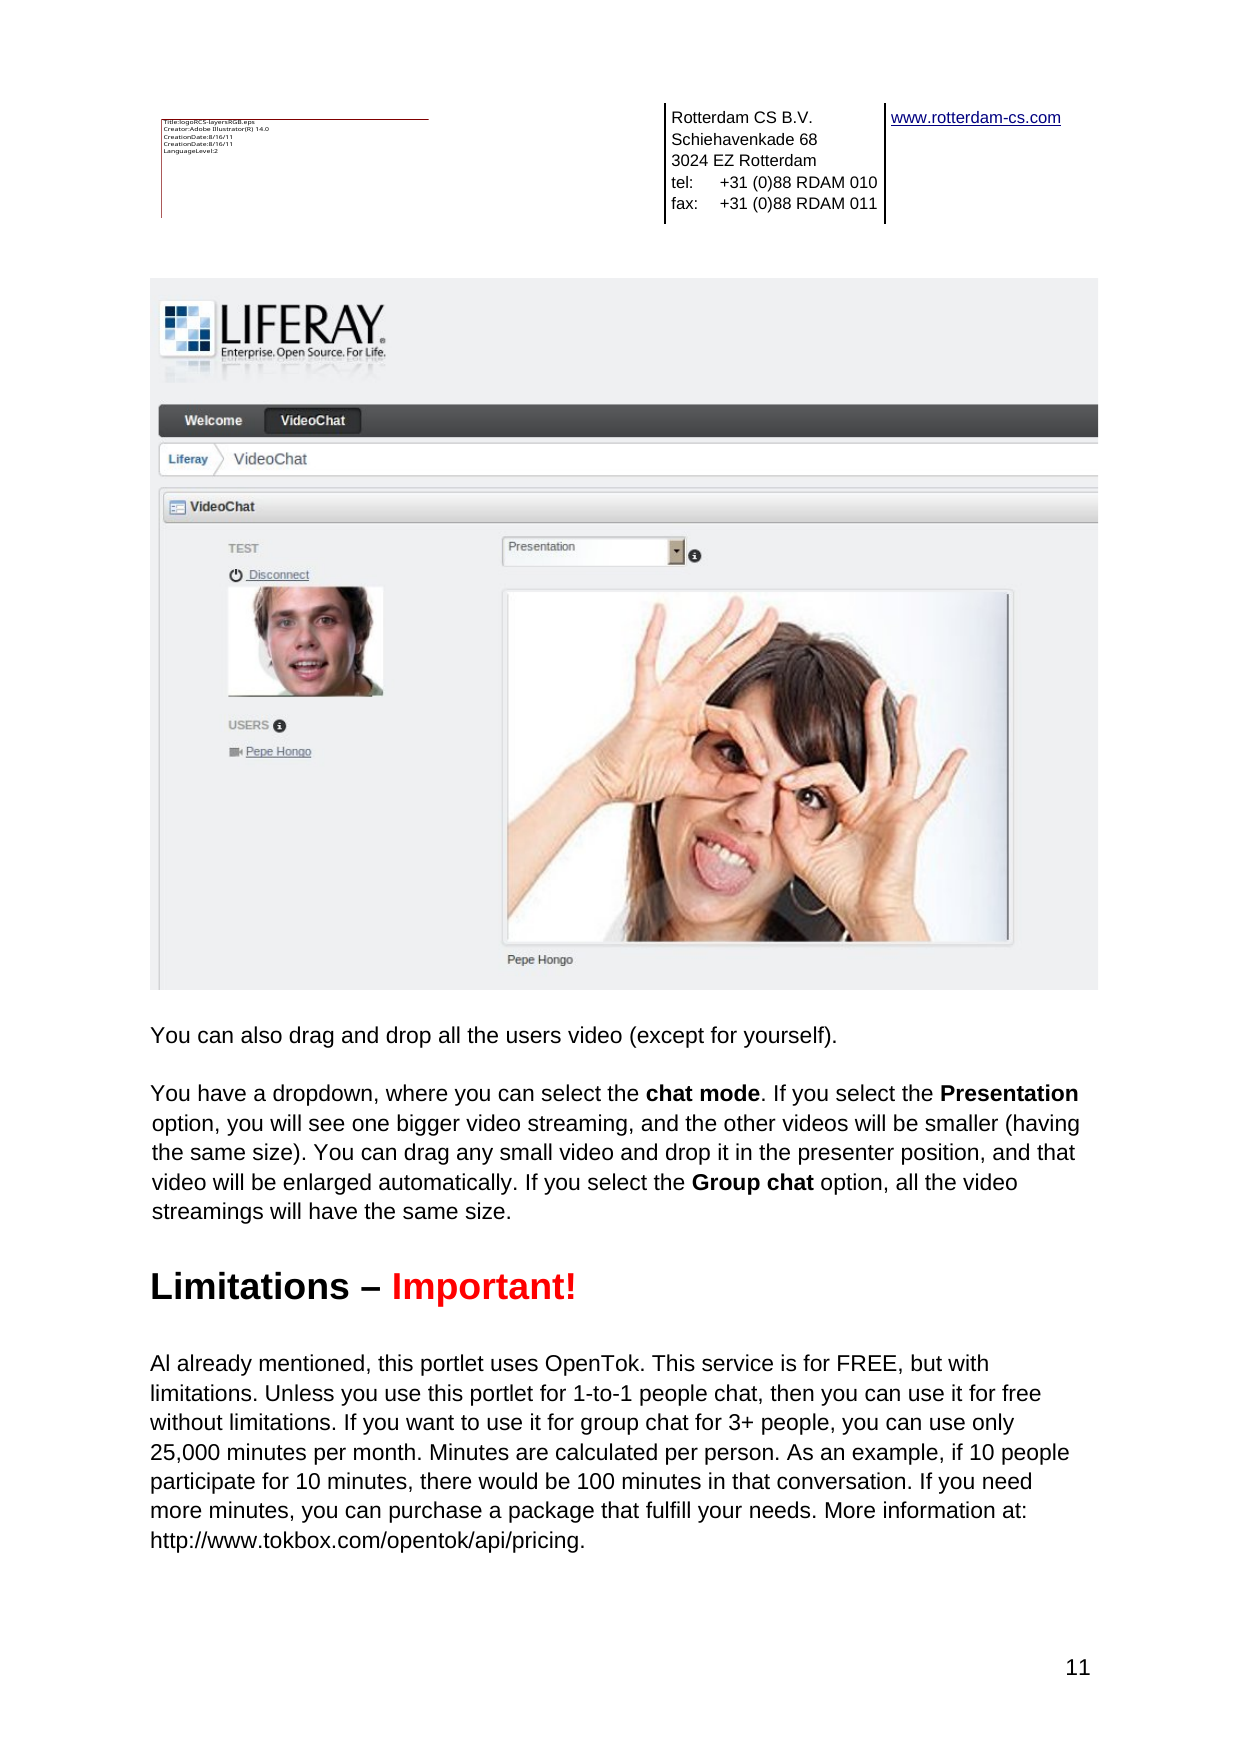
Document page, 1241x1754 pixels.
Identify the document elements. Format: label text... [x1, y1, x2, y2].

subtitle You can also drag and drop all the users video (except for yourself). [150, 1023, 1098, 1048]
subtitle You have a dropdown, where you can select the chat mode. If you select the Presentation option, you will see one bigger video streaming, and the other videos will be smaller (having the same size). You can drag any small video and drop it in the presenter position, and that video will be enlarged automatically. If you select the Group chat option, all the video streamings will have the same size. [150, 1081, 1098, 1224]
picture [150, 278, 1099, 990]
subtitle Al already mentioned, this portlet uses OpenTok. This service is for FREE, but with limitations. Unless you use this portlet for 1-to-1 people chat, then you can use it for free without limitations. If you want to use it for group chat for 3+ people, you can use only 25,000 minutes per month. Minutes are calculated per person. As an example, if 10 people participate for 10 minutes, there would be 100 minutes in that conversation. If you need more minutes, you can purchase a package that fulfill your needs. More information at: http://www.tokbox.com/opentok/api/pricing. [150, 1351, 1091, 1553]
subtitle Limitations – Important! [150, 1266, 1091, 1307]
